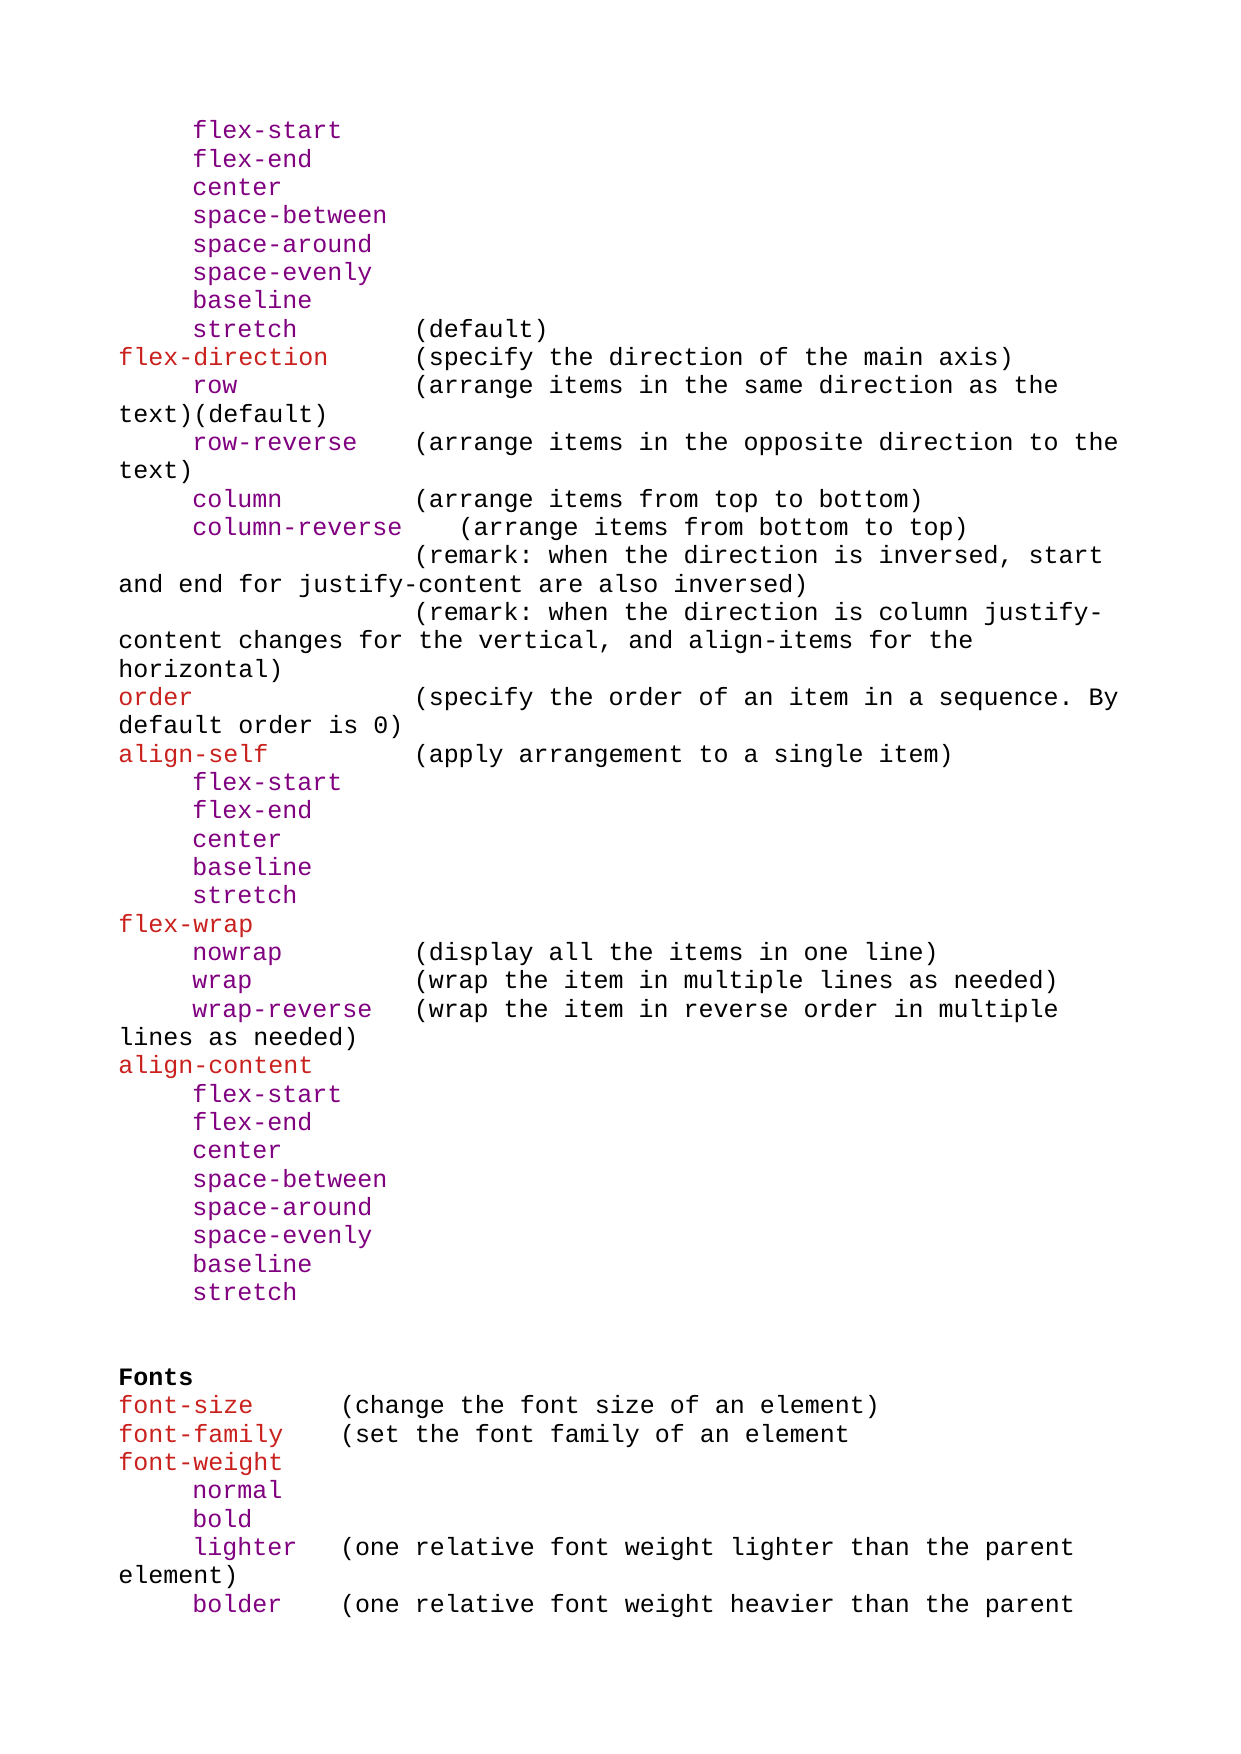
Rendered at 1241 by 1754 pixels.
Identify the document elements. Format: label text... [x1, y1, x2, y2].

text space-between [118, 203, 1122, 231]
text order (specify the order of an item in a sequence. By default order is 0) [118, 685, 1122, 741]
text font-weight [118, 1450, 1122, 1478]
text bold [118, 1506, 1122, 1535]
text wrap (wrap the item in multiple lines as needed) [118, 968, 1122, 996]
text align-self (apply arrangement to a single item) [118, 741, 1122, 770]
text space-around [118, 231, 1122, 260]
text flex-start [118, 770, 1122, 798]
text font-family (set the font family of an element [118, 1421, 1122, 1450]
text baseline [118, 855, 1122, 883]
text space-around [118, 1195, 1122, 1223]
text flex-end [118, 1110, 1122, 1138]
text center [118, 826, 1122, 855]
text row (arrange items in the same direction as the text)(default) [118, 373, 1122, 430]
text space-evenly [118, 1223, 1122, 1251]
text column (arrange items from top to bottom) [118, 486, 1122, 515]
text flex-start [118, 1081, 1122, 1110]
text align-content [118, 1053, 1122, 1081]
text font-size (change the font size of an element) [118, 1393, 1122, 1421]
text flex-end [118, 798, 1122, 826]
text baseline [118, 1251, 1122, 1280]
text (remark: when the direction is column justify-content changes for the vertical, and align-items for the horizontal) [118, 600, 1122, 685]
text wrap-reverse (wrap the item in reverse order in multiple lines as needed) [118, 996, 1122, 1053]
text nowrap (display all the items in one line) [118, 940, 1122, 968]
text baseline [118, 288, 1122, 316]
text stretch [118, 883, 1122, 911]
text normal [118, 1478, 1122, 1506]
text (remark: when the direction is inversed, start and end for justify-content are also inversed) [118, 543, 1122, 600]
text center [118, 1138, 1122, 1166]
text flex-direction (specify the direction of the main axis) [118, 345, 1122, 373]
text space-evenly [118, 260, 1122, 288]
text center [118, 175, 1122, 203]
text space-between [118, 1166, 1122, 1195]
text bolder (one relative font weight heavier than the parent [118, 1591, 1122, 1620]
text stretch (default) [118, 316, 1122, 345]
text column-reverse (arrange items from bottom to top) [118, 515, 1122, 543]
text stretch [118, 1280, 1122, 1308]
text flex-end [118, 146, 1122, 175]
text lighter (one relative font weight lighter than the parent element) [118, 1535, 1122, 1591]
text flex-start [118, 118, 1122, 146]
text Fonts [118, 1365, 1122, 1393]
text row-reverse (arrange items in the opposite direction to the text) [118, 430, 1122, 486]
text flex-wrap [118, 911, 1122, 940]
